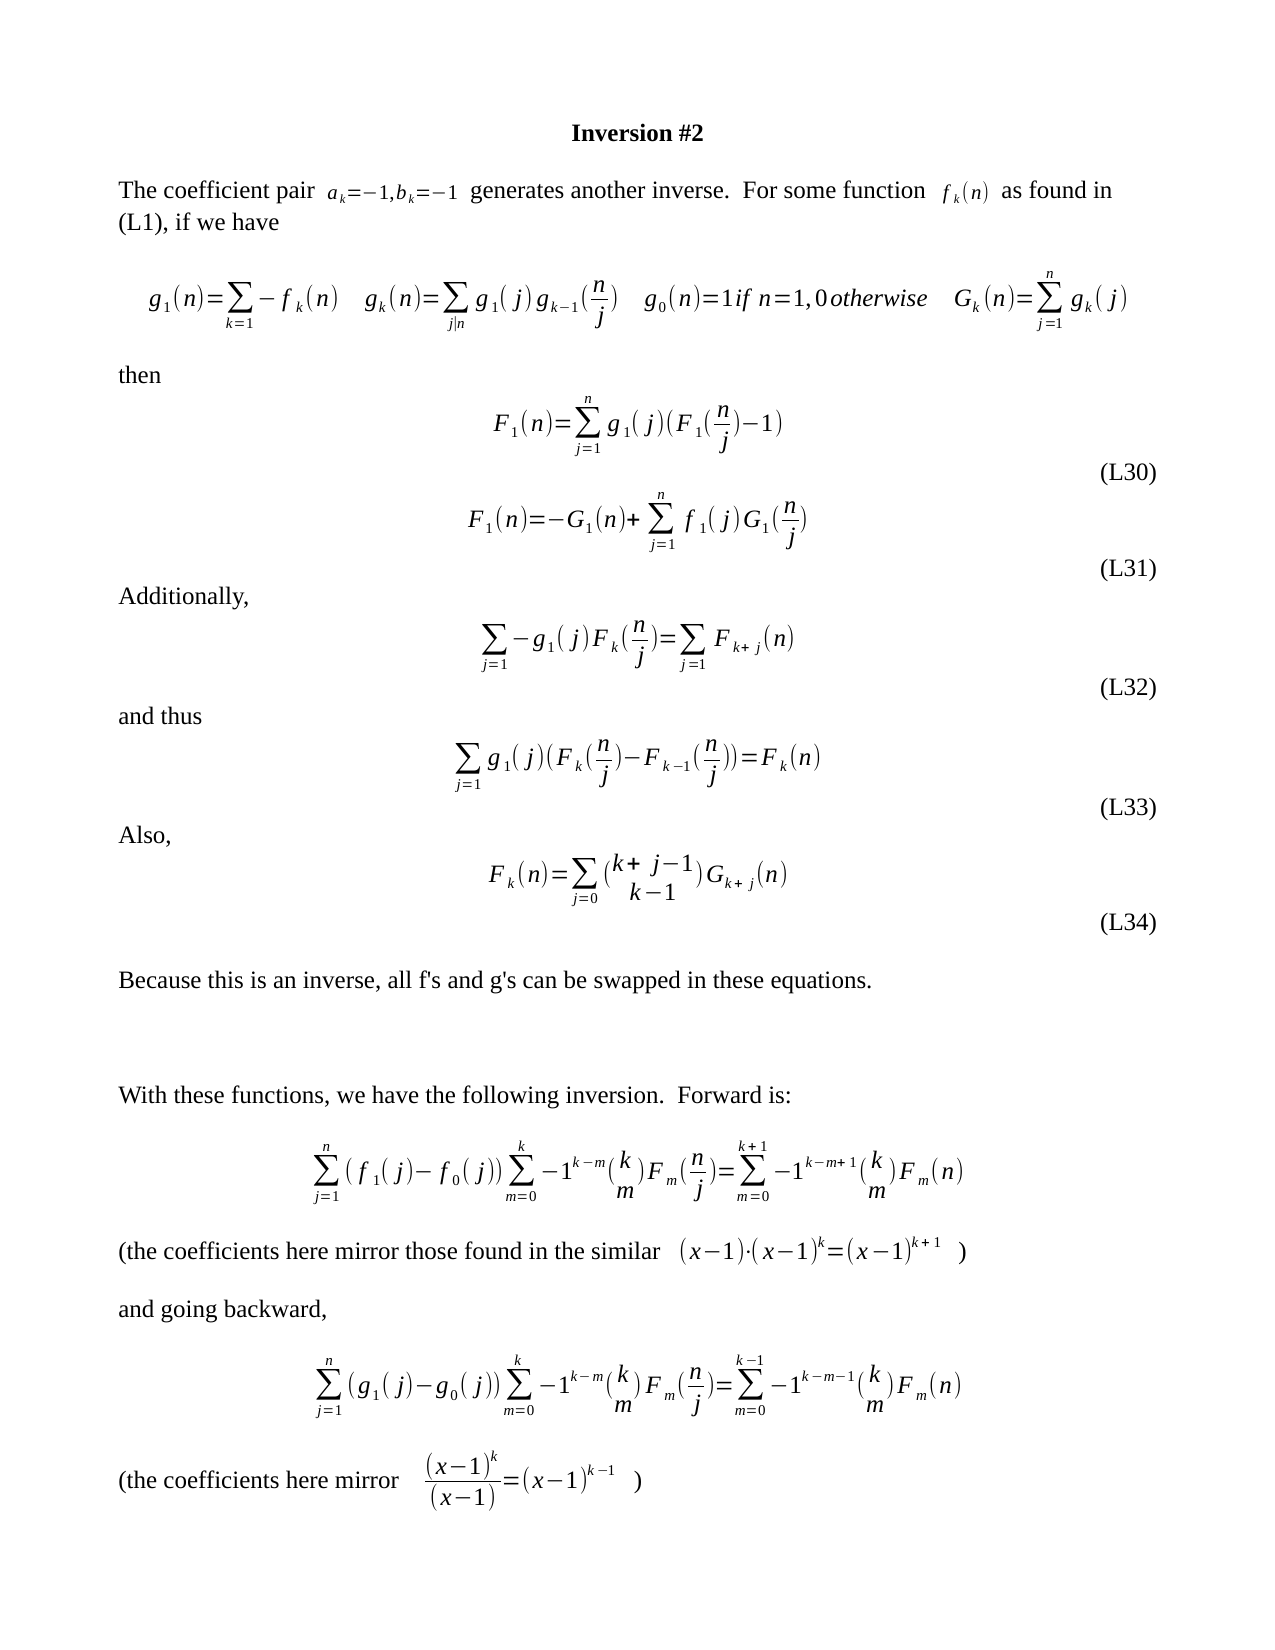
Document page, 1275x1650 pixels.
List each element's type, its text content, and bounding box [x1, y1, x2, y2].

text then [118, 361, 1157, 389]
text Because this is an inverse, all f's and g's can be swapped in these equations. [118, 965, 1157, 993]
text Also, [118, 820, 1157, 849]
text (L34) [118, 907, 1157, 936]
text (the coefficients here mirror those found in the similar) [118, 1233, 1157, 1265]
text Additionally, [118, 581, 1157, 610]
text (L30) [118, 457, 1157, 485]
text Inversion #2 [118, 118, 1157, 147]
text (L32) [118, 672, 1157, 701]
text The coefficient pair generates another inverse. For some function as found in (L1), if we have [118, 176, 1157, 235]
text and going backward, [118, 1294, 1157, 1323]
text (L31) [118, 553, 1157, 581]
text With these functions, we have the following inversion. Forward is: [118, 1080, 1157, 1108]
text and thus [118, 701, 1157, 730]
text (L33) [118, 792, 1157, 820]
text (the coefficients here mirror ) [118, 1448, 1157, 1512]
